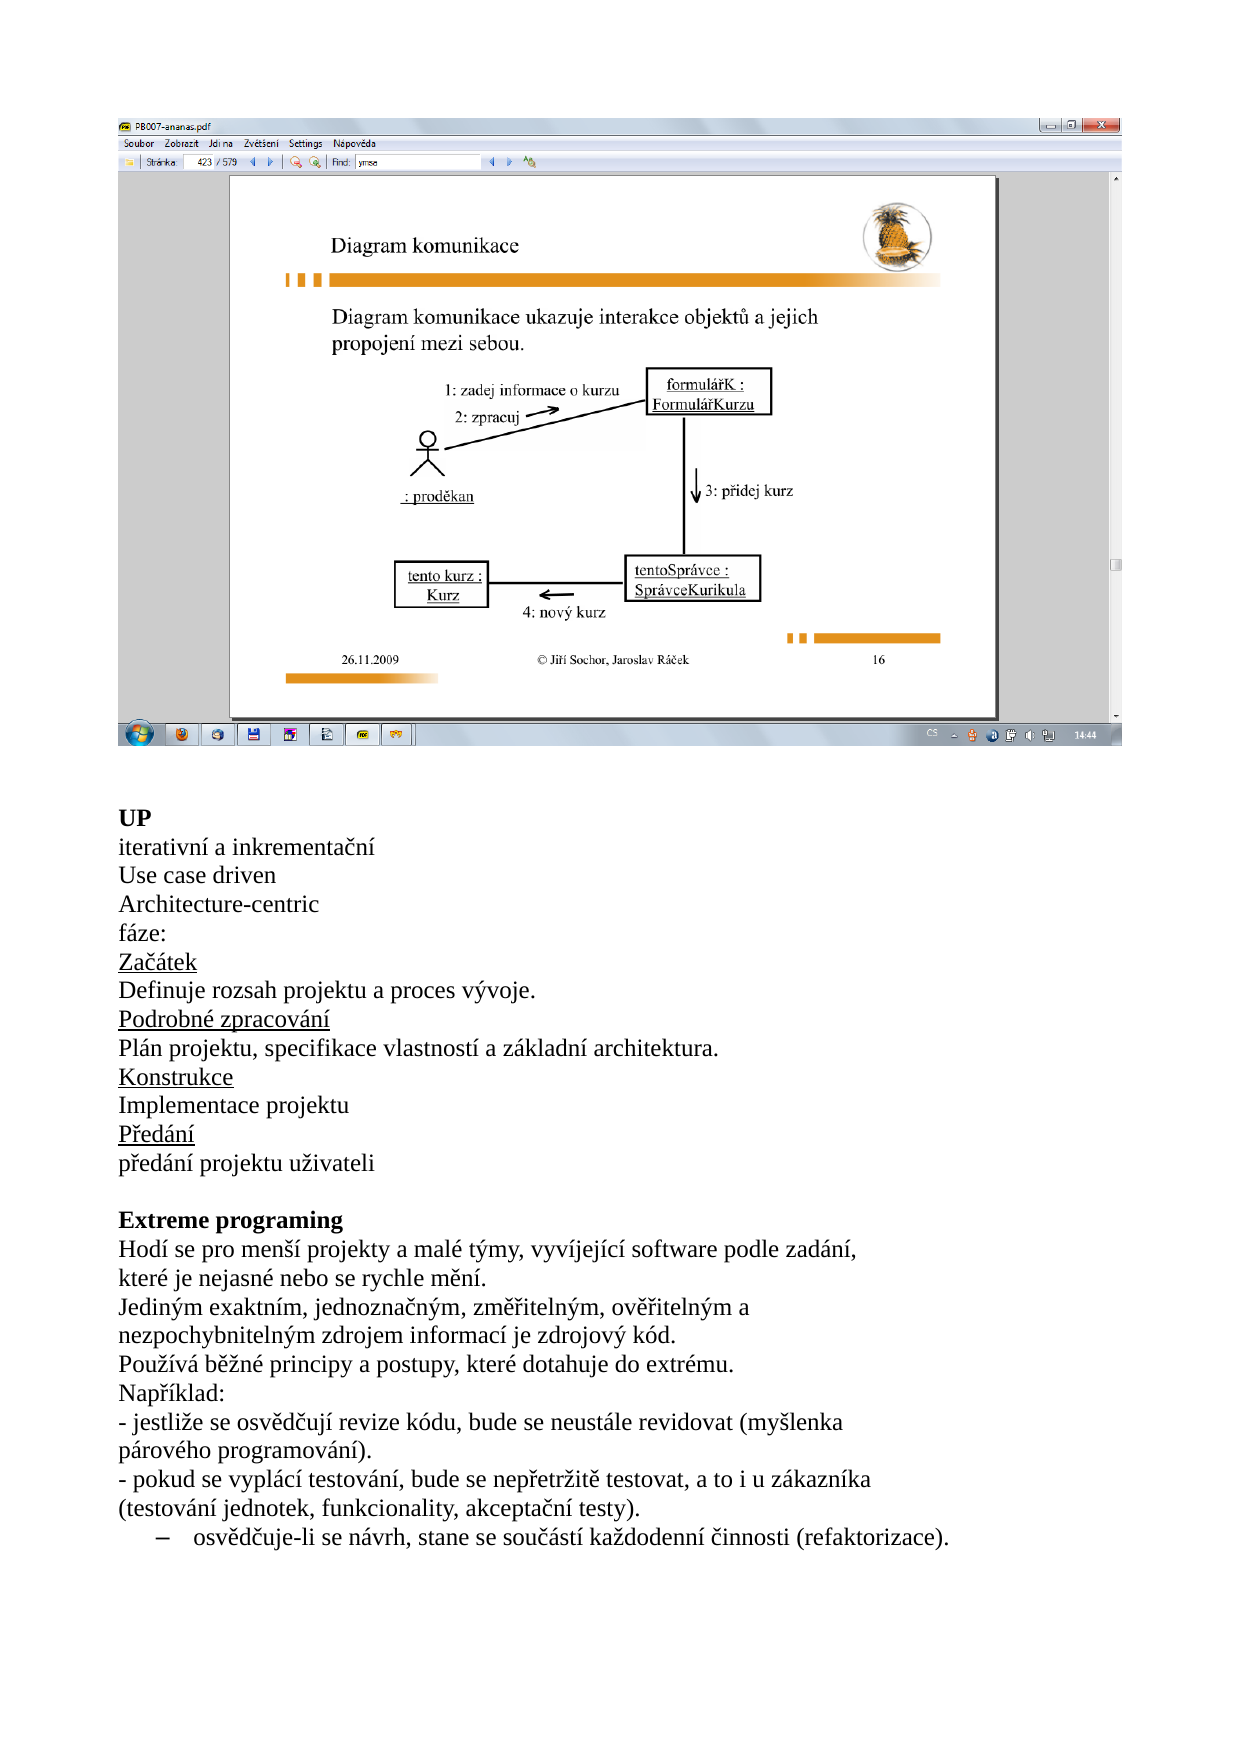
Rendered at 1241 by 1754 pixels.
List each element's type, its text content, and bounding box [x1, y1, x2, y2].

text Podrobné zpracování [118, 1004, 1122, 1033]
text Hodí se pro menší projekty a malé týmy, vyvíjející software podle zadání, [118, 1234, 1122, 1263]
text Use case driven [118, 861, 1122, 889]
text (testování jednotek, funkcionality, akceptační testy). [118, 1493, 1122, 1522]
picture [118, 118, 1122, 746]
text Předání [118, 1119, 1122, 1148]
text předání projektu uživateli [118, 1148, 1122, 1177]
text - jestliže se osvědčují revize kódu, bude se neustále revidovat (myšlenka [118, 1407, 1122, 1436]
text Architecture-centric [118, 889, 1122, 918]
list osvědčuje-li se návrh, stane se součástí každodenní činnosti (refaktorizace). [156, 1522, 1122, 1551]
text nezpochybnitelným zdrojem informací je zdrojový kód. [118, 1321, 1122, 1349]
text Implementace projektu [118, 1091, 1122, 1119]
text párového programování). [118, 1436, 1122, 1464]
text iterativní a inkrementační [118, 832, 1122, 861]
text Konstrukce [118, 1062, 1122, 1091]
text Jediným exaktním, jednoznačným, změřitelným, ověřitelným a [118, 1292, 1122, 1321]
text Plán projektu, specifikace vlastností a základní architektura. [118, 1033, 1122, 1062]
text Definuje rozsah projektu a proces vývoje. [118, 976, 1122, 1004]
text Začátek [118, 947, 1122, 976]
text - pokud se vyplácí testování, bude se nepřetržitě testovat, a to i u zákazníka [118, 1464, 1122, 1493]
text Extreme programing [118, 1206, 1122, 1234]
text které je nejasné nebo se rychle mění. [118, 1263, 1122, 1292]
text Například: [118, 1378, 1122, 1407]
text Používá běžné principy a postupy, které dotahuje do extrému. [118, 1349, 1122, 1378]
text UP [118, 803, 1122, 832]
text fáze: [118, 918, 1122, 947]
